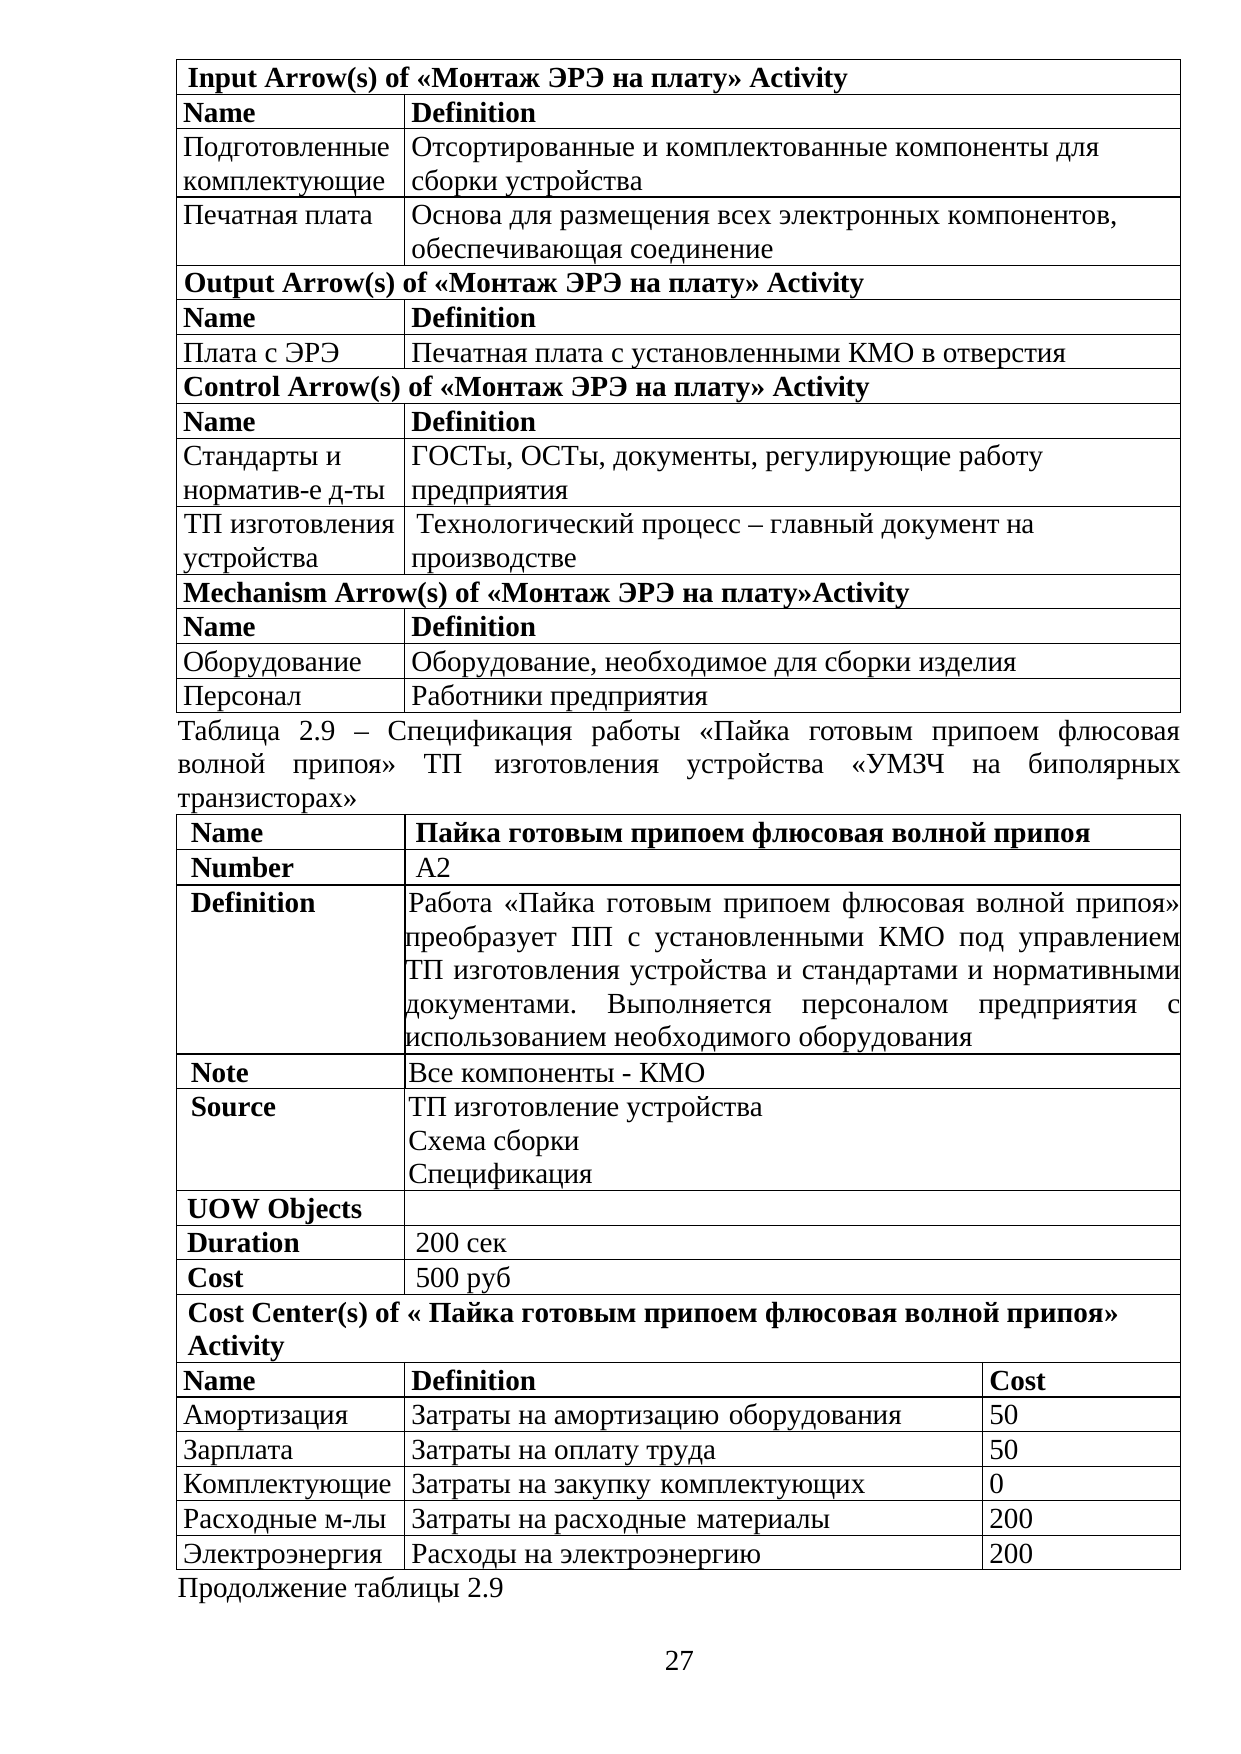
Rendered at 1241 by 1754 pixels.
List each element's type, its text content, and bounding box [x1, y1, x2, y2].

table_cell Definition [405, 1363, 982, 1396]
table_cell 200 [983, 1501, 1180, 1535]
table_cell Отсортированные и комплектованные компоненты для сборки устройства [405, 129, 1180, 196]
table_cell 0 [983, 1467, 1180, 1500]
table_cell Mechanism Arrow(s) of «Монтаж ЭРЭ на плату»Activity [177, 575, 1180, 608]
table_cell Note [177, 1055, 404, 1088]
table_cell Name [177, 95, 404, 128]
table_cell Затраты на закупку комплектующих [405, 1467, 982, 1500]
table_cell Оборудование [177, 644, 404, 677]
table_cell Печатная плата с установленными КМО в отверстия [405, 335, 1180, 368]
table_cell Name [177, 300, 404, 334]
table_cell Control Arrow(s) of «Монтаж ЭРЭ на плату» Activity [177, 369, 1180, 403]
table_cell Печатная плата [177, 198, 404, 264]
table_cell Output Arrow(s) of «Монтаж ЭРЭ на плату» Activity [177, 266, 1180, 299]
table_cell Подготовленные комплектующие [177, 129, 404, 196]
table_cell Definition [405, 300, 1180, 334]
table_header Input Arrow(s) of «Монтаж ЭРЭ на плату» Activity [177, 60, 1180, 94]
table_cell ТП изготовление устройства Схема сборки Спецификация [405, 1089, 1180, 1190]
table_cell Оборудование, необходимое для сборки изделия [405, 644, 1180, 677]
table_cell 200 сек [405, 1226, 1180, 1259]
table_cell Зарплата [177, 1432, 404, 1466]
table_cell Работа «Пайка готовым припоем флюсовая волной припоя» преобразует ПП с установленными КМО под управлением ТП изготовления устройства и стандартами и нормативными документами. Выполняется персоналом предприятия с использованием необходимого оборудования [406, 886, 1180, 1053]
table_cell Все компоненты - КМО [406, 1055, 1180, 1088]
table_cell Расходные м-лы [177, 1501, 404, 1535]
table_cell Затраты на расходные материалы [405, 1501, 982, 1535]
table_header Name [177, 815, 404, 849]
table_cell Definition [405, 95, 1180, 128]
table_cell Cost [983, 1363, 1180, 1396]
table_cell UOW Objects [177, 1191, 404, 1224]
table_cell Cost Center(s) of « Пайка готовым припоем флюсовая волной припоя» Activity [177, 1295, 1180, 1362]
table_cell Name [177, 404, 404, 437]
table_cell ГОСТы, ОСТы, документы, регулирующие работу предприятия [405, 439, 1180, 506]
table_cell Definition [405, 404, 1180, 437]
table_cell Расходы на электроэнергию [405, 1536, 982, 1569]
table_cell Электроэнергия [177, 1536, 404, 1569]
table_cell Персонал [177, 679, 404, 712]
table_cell Работники предприятия [405, 679, 1180, 712]
table_cell Основа для размещения всех электронных компонентов, обеспечивающая соединение [405, 198, 1180, 264]
table_cell 50 [983, 1432, 1180, 1466]
table_cell 500 руб [405, 1260, 1180, 1294]
table_cell 200 [983, 1536, 1180, 1569]
table_cell Амортизация [177, 1398, 404, 1431]
table_cell Number [177, 850, 404, 884]
text Продолжение таблицы 2.9 [177, 1570, 1181, 1604]
table_cell A2 [406, 850, 1180, 884]
table_cell Name [177, 1363, 404, 1396]
table_cell Технологический процесс – главный документ на производстве [405, 507, 1180, 574]
table_cell ТП изготовления устройства [177, 507, 404, 574]
table_cell Комплектующие [177, 1467, 404, 1500]
table_cell 50 [983, 1398, 1180, 1431]
table_cell Source [177, 1089, 404, 1190]
table_cell Duration [177, 1226, 404, 1259]
table_cell Definition [177, 886, 404, 1053]
table_cell [405, 1191, 1180, 1224]
table_cell Definition [405, 609, 1180, 643]
table_cell Затраты на амортизацию оборудования [405, 1398, 982, 1431]
table_cell Плата с ЭРЭ [177, 335, 404, 368]
table_cell Name [177, 609, 404, 643]
table_cell Стандарты и норматив-е д-ты [177, 439, 404, 506]
table_cell Cost [177, 1260, 404, 1294]
text Таблица 2.9 – Спецификация работы «Пайка готовым припоем флюсовая волной припоя» ТП изготовления устройства «УМЗЧ на биполярных транзисторах» [177, 713, 1181, 814]
table_cell Затраты на оплату труда [405, 1432, 982, 1466]
table_header Пайка готовым припоем флюсовая волной припоя [406, 815, 1180, 849]
